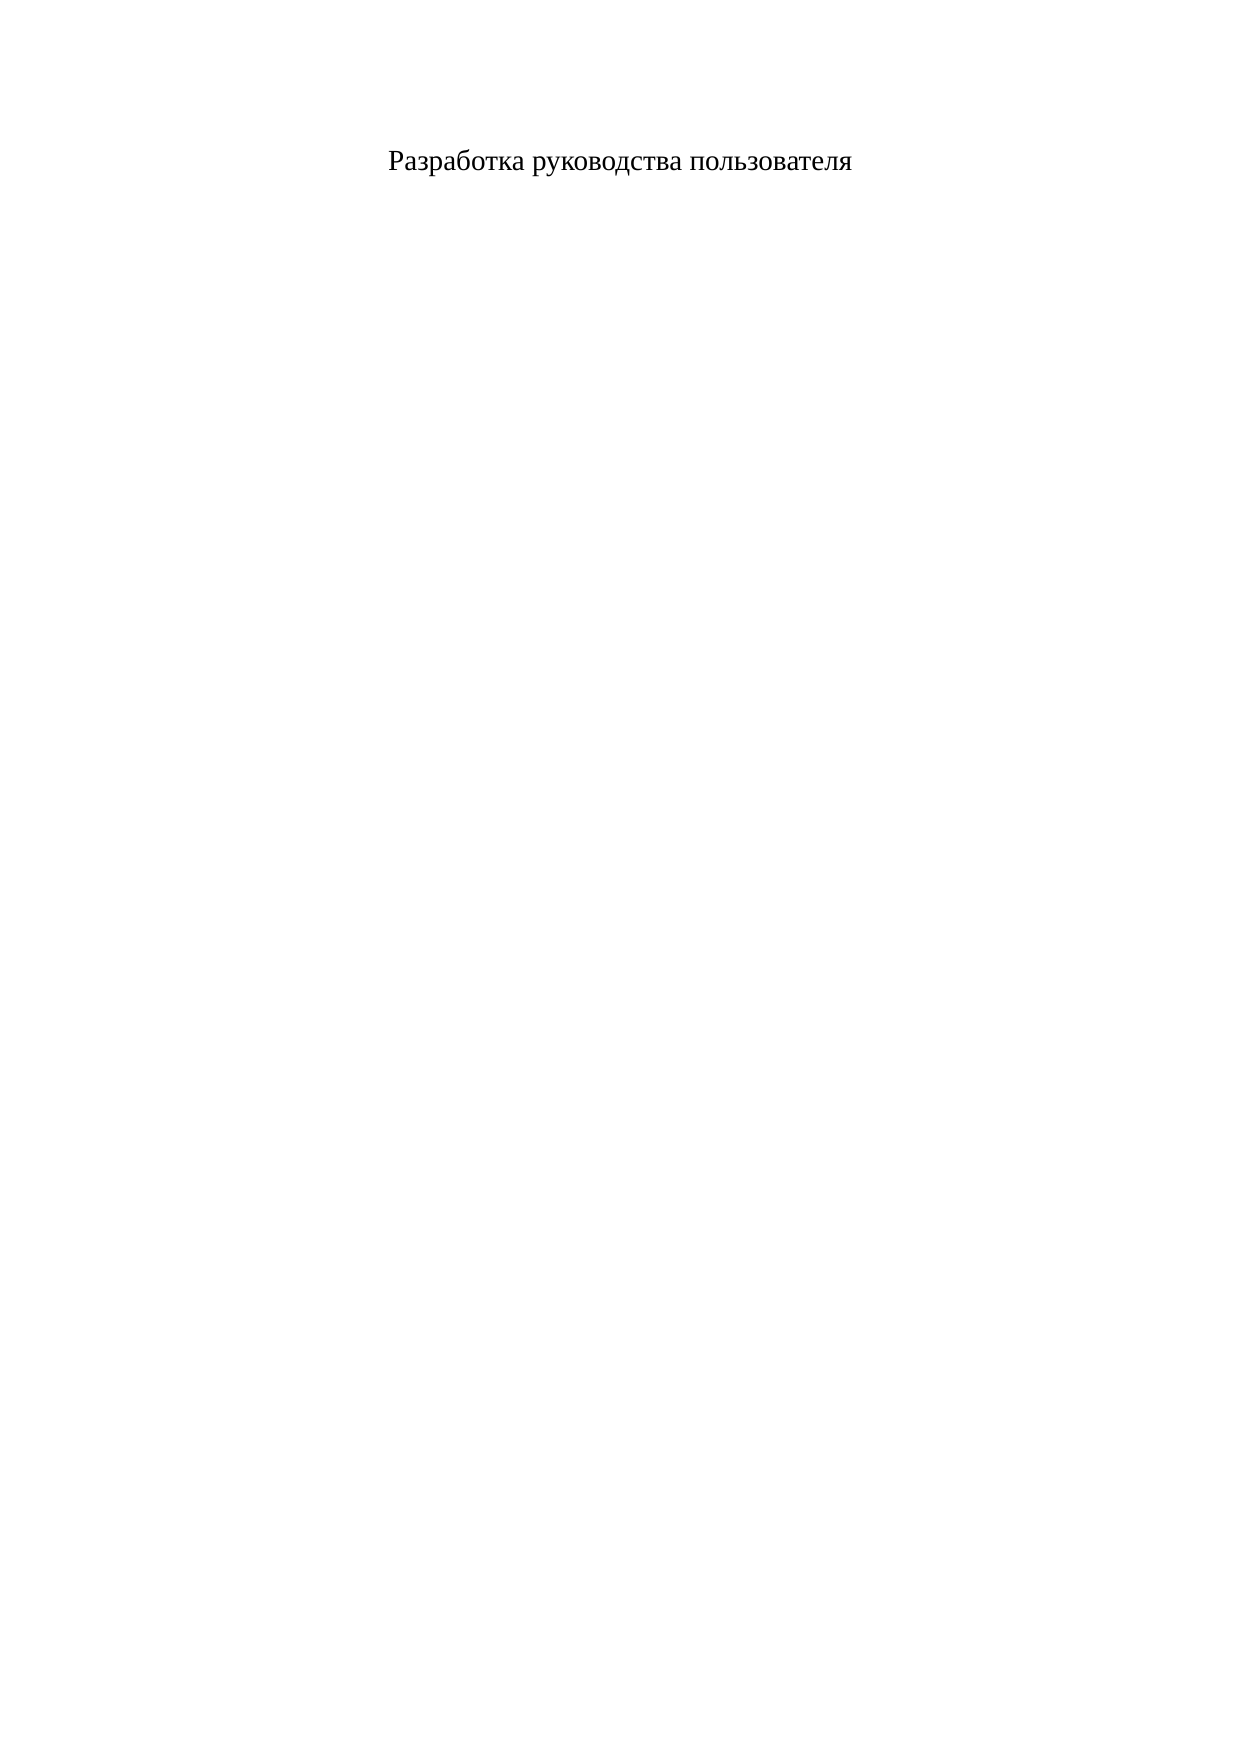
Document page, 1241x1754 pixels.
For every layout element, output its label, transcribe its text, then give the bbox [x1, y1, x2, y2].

subtitle Разработка руководства пользователя [118, 143, 1122, 177]
